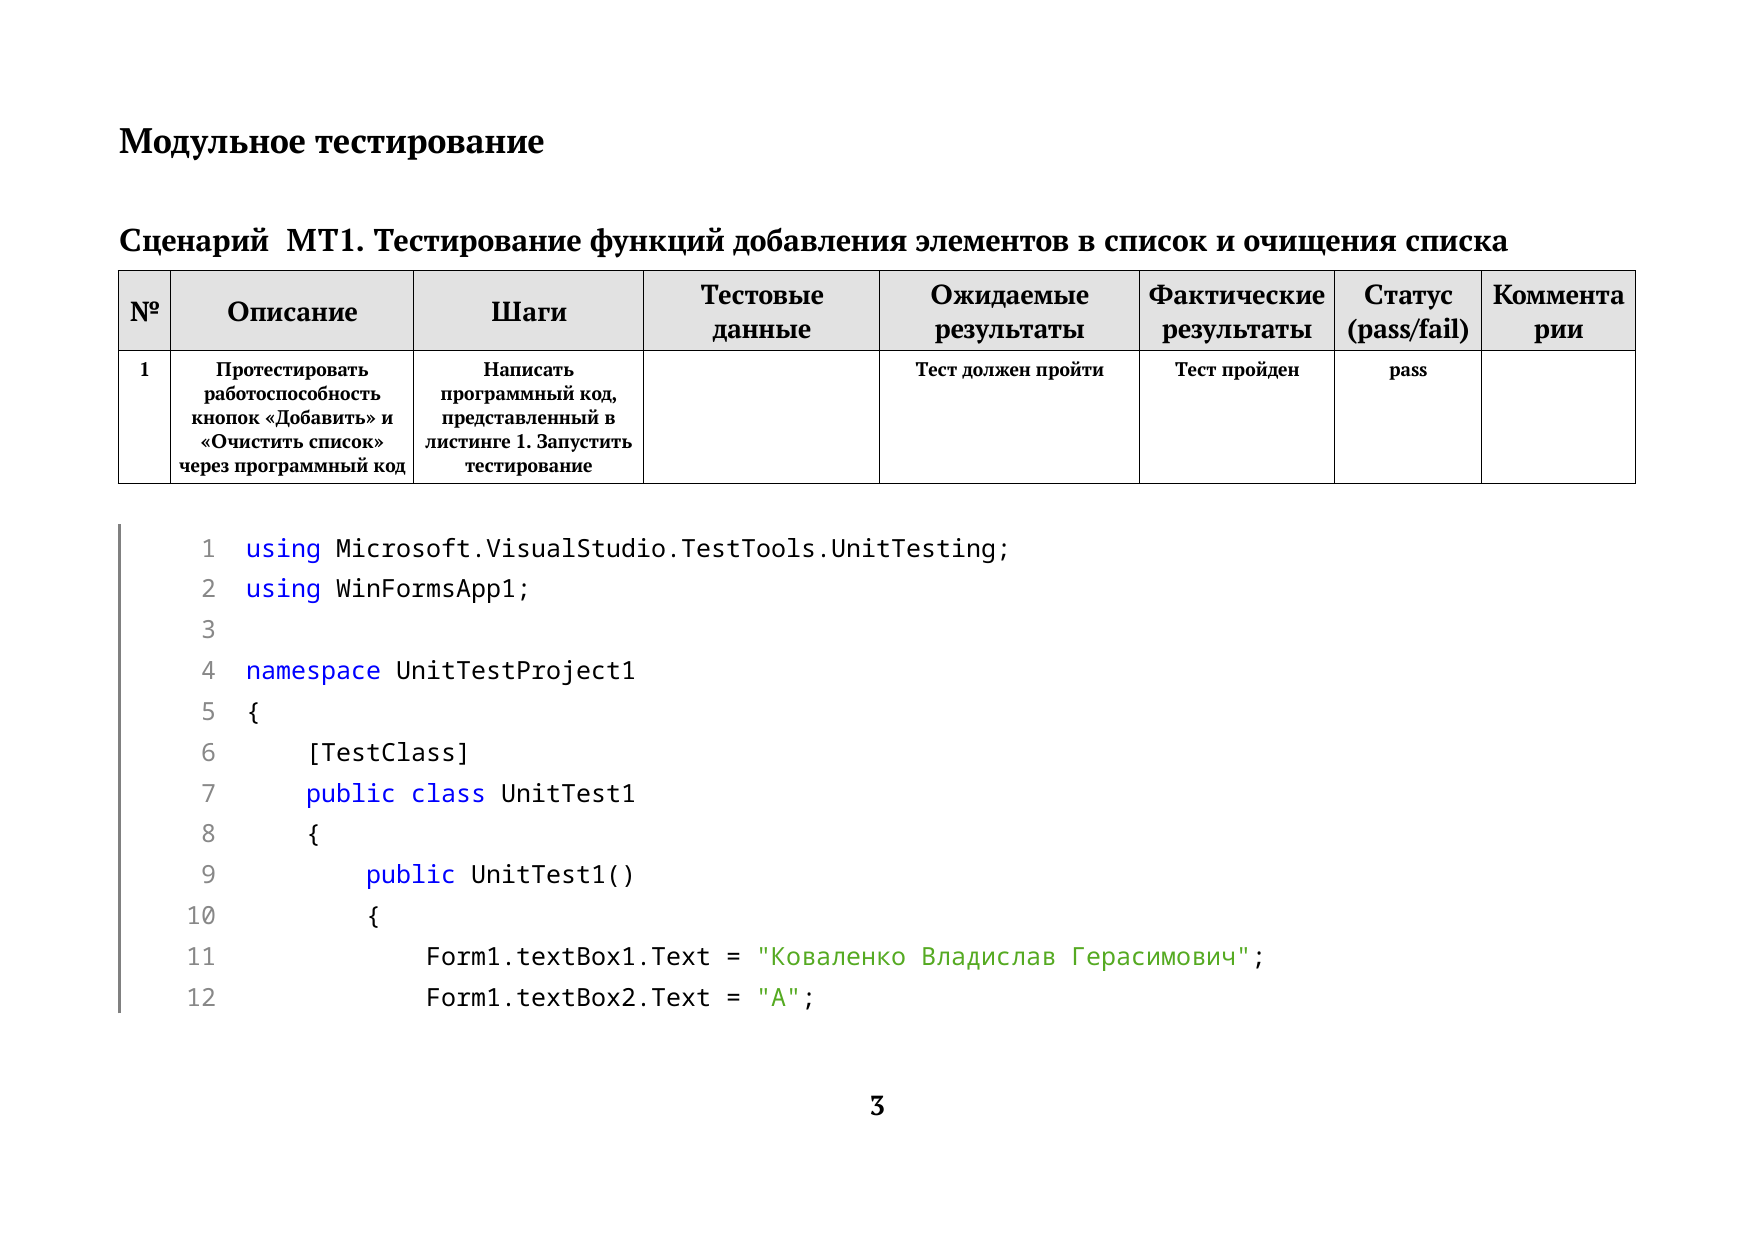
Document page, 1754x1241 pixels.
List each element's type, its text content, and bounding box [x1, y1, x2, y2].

text 8 { [121, 810, 1636, 850]
text 5 { [121, 688, 1636, 728]
table_cell pass [1335, 351, 1481, 483]
text 2 using WinFormsApp1; [121, 565, 1636, 605]
text 12 Form1.textBox2.Text = "А"; [121, 973, 1636, 1013]
text 3 [121, 606, 1636, 646]
table_cell [644, 351, 879, 483]
text 4 namespace UnitTestProject1 [121, 647, 1636, 687]
table_header Ожидаемые результаты [880, 271, 1139, 350]
table_cell Тест пройден [1140, 351, 1334, 483]
table_cell Написать программный код, представленный в листинге 1. Запустить тестирование [414, 351, 643, 483]
table_header Фактические результаты [1140, 271, 1334, 350]
subtitle Модульное тестирование [118, 118, 1636, 161]
table_header Шаги [414, 271, 643, 350]
table_header Описание [171, 271, 413, 350]
table_cell 1 [119, 351, 170, 483]
text 9 public UnitTest1() [121, 851, 1636, 891]
table_header Комментарии [1482, 271, 1635, 350]
text 6 [TestClass] [121, 728, 1636, 768]
text 7 public class UnitTest1 [121, 769, 1636, 809]
table_cell Тест должен пройти [880, 351, 1139, 483]
table_cell Протестировать работоспособность кнопок «Добавить» и «Очистить список» через программный код [171, 351, 413, 483]
table_cell [1482, 351, 1635, 483]
table_header № [119, 271, 170, 350]
text 11 Form1.textBox1.Text = "Коваленко Владислав Герасимович"; [121, 933, 1636, 973]
text 1 using Microsoft.VisualStudio.TestTools.UnitTesting; [121, 524, 1636, 564]
text 10 { [121, 892, 1636, 932]
table_header Тестовые данные [644, 271, 879, 350]
subtitle Сценарий МТ1. Тестирование функций добавления элементов в список и очищения списка [118, 220, 1636, 259]
table_header Статус (pass/fail) [1335, 271, 1481, 350]
